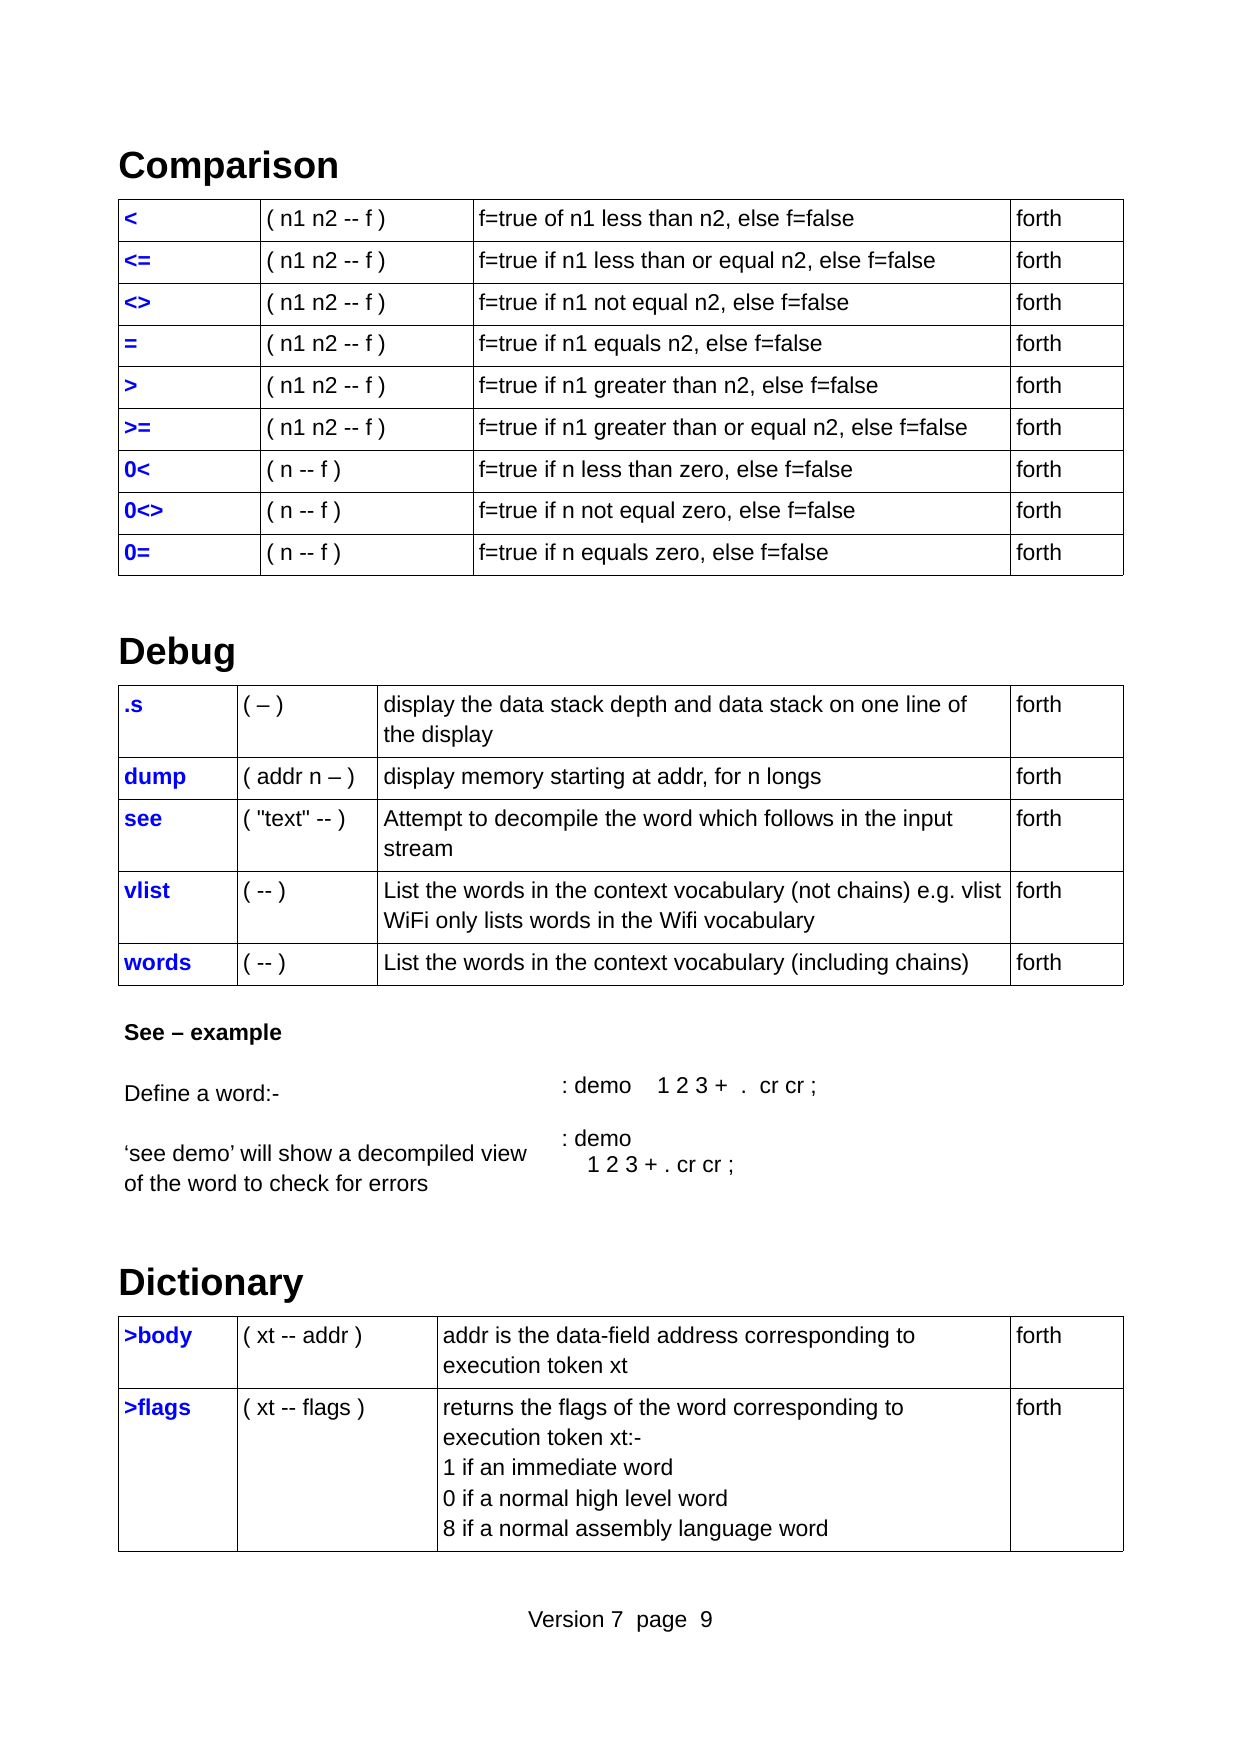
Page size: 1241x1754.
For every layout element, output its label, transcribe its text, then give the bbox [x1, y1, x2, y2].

subtitle Debug [118, 629, 1122, 673]
table_cell display memory starting at addr, for n longs [378, 758, 1010, 799]
table_cell forth [1011, 409, 1123, 450]
table_header forth [1011, 1317, 1123, 1388]
table_cell forth [1011, 1389, 1123, 1551]
table_cell List the words in the context vocabulary (not chains) e.g. vlist WiFi only lists words in the Wifi vocabulary [378, 872, 1010, 943]
table_cell forth [1011, 367, 1123, 408]
subtitle Comparison [118, 143, 1122, 187]
table_header f=true of n1 less than n2, else f=false [474, 200, 1010, 241]
table_cell f=true if n1 greater than n2, else f=false [474, 367, 1010, 408]
table_header ( xt -- addr ) [238, 1317, 437, 1388]
table_cell >= [119, 409, 260, 450]
table_cell 0= [119, 535, 260, 575]
table_cell ( n1 n2 -- f ) [261, 284, 473, 324]
table_cell ( n1 n2 -- f ) [261, 409, 473, 450]
table_cell forth [1011, 944, 1123, 985]
table_cell f=true if n not equal zero, else f=false [474, 493, 1010, 533]
table_cell f=true if n equals zero, else f=false [474, 535, 1010, 575]
table_cell f=true if n1 equals n2, else f=false [474, 326, 1010, 366]
table_header addr is the data-field address corresponding to execution token xt [438, 1317, 1010, 1388]
table_cell forth [1011, 493, 1123, 533]
table_cell List the words in the context vocabulary (including chains) [378, 944, 1010, 985]
table_cell f=true if n1 not equal n2, else f=false [474, 284, 1010, 324]
table_cell returns the flags of the word corresponding to execution token xt:- 1 if an immediate word 0 if a normal high level word 8 if a normal assembly language word [438, 1389, 1010, 1551]
table_cell f=true if n less than zero, else f=false [474, 451, 1010, 492]
table_header .s [119, 686, 237, 757]
table_cell forth [1011, 242, 1123, 283]
subtitle Dictionary [118, 1260, 1122, 1304]
table_header forth [1011, 686, 1123, 757]
table_header >body [119, 1317, 237, 1388]
table_cell ( -- ) [238, 872, 377, 943]
table_cell vlist [119, 872, 237, 943]
table_cell forth [1011, 451, 1123, 492]
table_header : demo 1 2 3 + . cr cr ; : demo 1 2 3 + . cr cr ; [556, 1014, 1123, 1206]
table_cell ( n -- f ) [261, 451, 473, 492]
table_cell f=true if n1 less than or equal n2, else f=false [474, 242, 1010, 283]
table_cell > [119, 367, 260, 408]
table_header < [119, 200, 260, 241]
table_cell forth [1011, 758, 1123, 799]
table_cell forth [1011, 326, 1123, 366]
table_cell 0<> [119, 493, 260, 533]
table_cell forth [1011, 535, 1123, 575]
table_cell dump [119, 758, 237, 799]
table_header ( n1 n2 -- f ) [261, 200, 473, 241]
table_cell ( n1 n2 -- f ) [261, 326, 473, 366]
table_cell f=true if n1 greater than or equal n2, else f=false [474, 409, 1010, 450]
table_cell forth [1011, 284, 1123, 324]
table_cell ( n -- f ) [261, 493, 473, 533]
table_header display the data stack depth and data stack on one line of the display [378, 686, 1010, 757]
table_cell = [119, 326, 260, 366]
table_cell forth [1011, 800, 1123, 871]
table_cell ( addr n – ) [238, 758, 377, 799]
table_cell see [119, 800, 237, 871]
table_cell 0< [119, 451, 260, 492]
table_cell words [119, 944, 237, 985]
table_cell ( n1 n2 -- f ) [261, 367, 473, 408]
table_header forth [1011, 200, 1123, 241]
table_cell Attempt to decompile the word which follows in the input stream [378, 800, 1010, 871]
table_cell forth [1011, 872, 1123, 943]
table_header See – example Define a word:- ‘see demo’ will show a decompiled view of the word to check for errors [118, 1014, 556, 1206]
table_cell ( n1 n2 -- f ) [261, 242, 473, 283]
table_cell ( n -- f ) [261, 535, 473, 575]
table_cell ( -- ) [238, 944, 377, 985]
table_cell <> [119, 284, 260, 324]
table_cell ( xt -- flags ) [238, 1389, 437, 1551]
table_cell ( "text" -- ) [238, 800, 377, 871]
table_header ( – ) [238, 686, 377, 757]
table_cell <= [119, 242, 260, 283]
table_cell >flags [119, 1389, 237, 1551]
